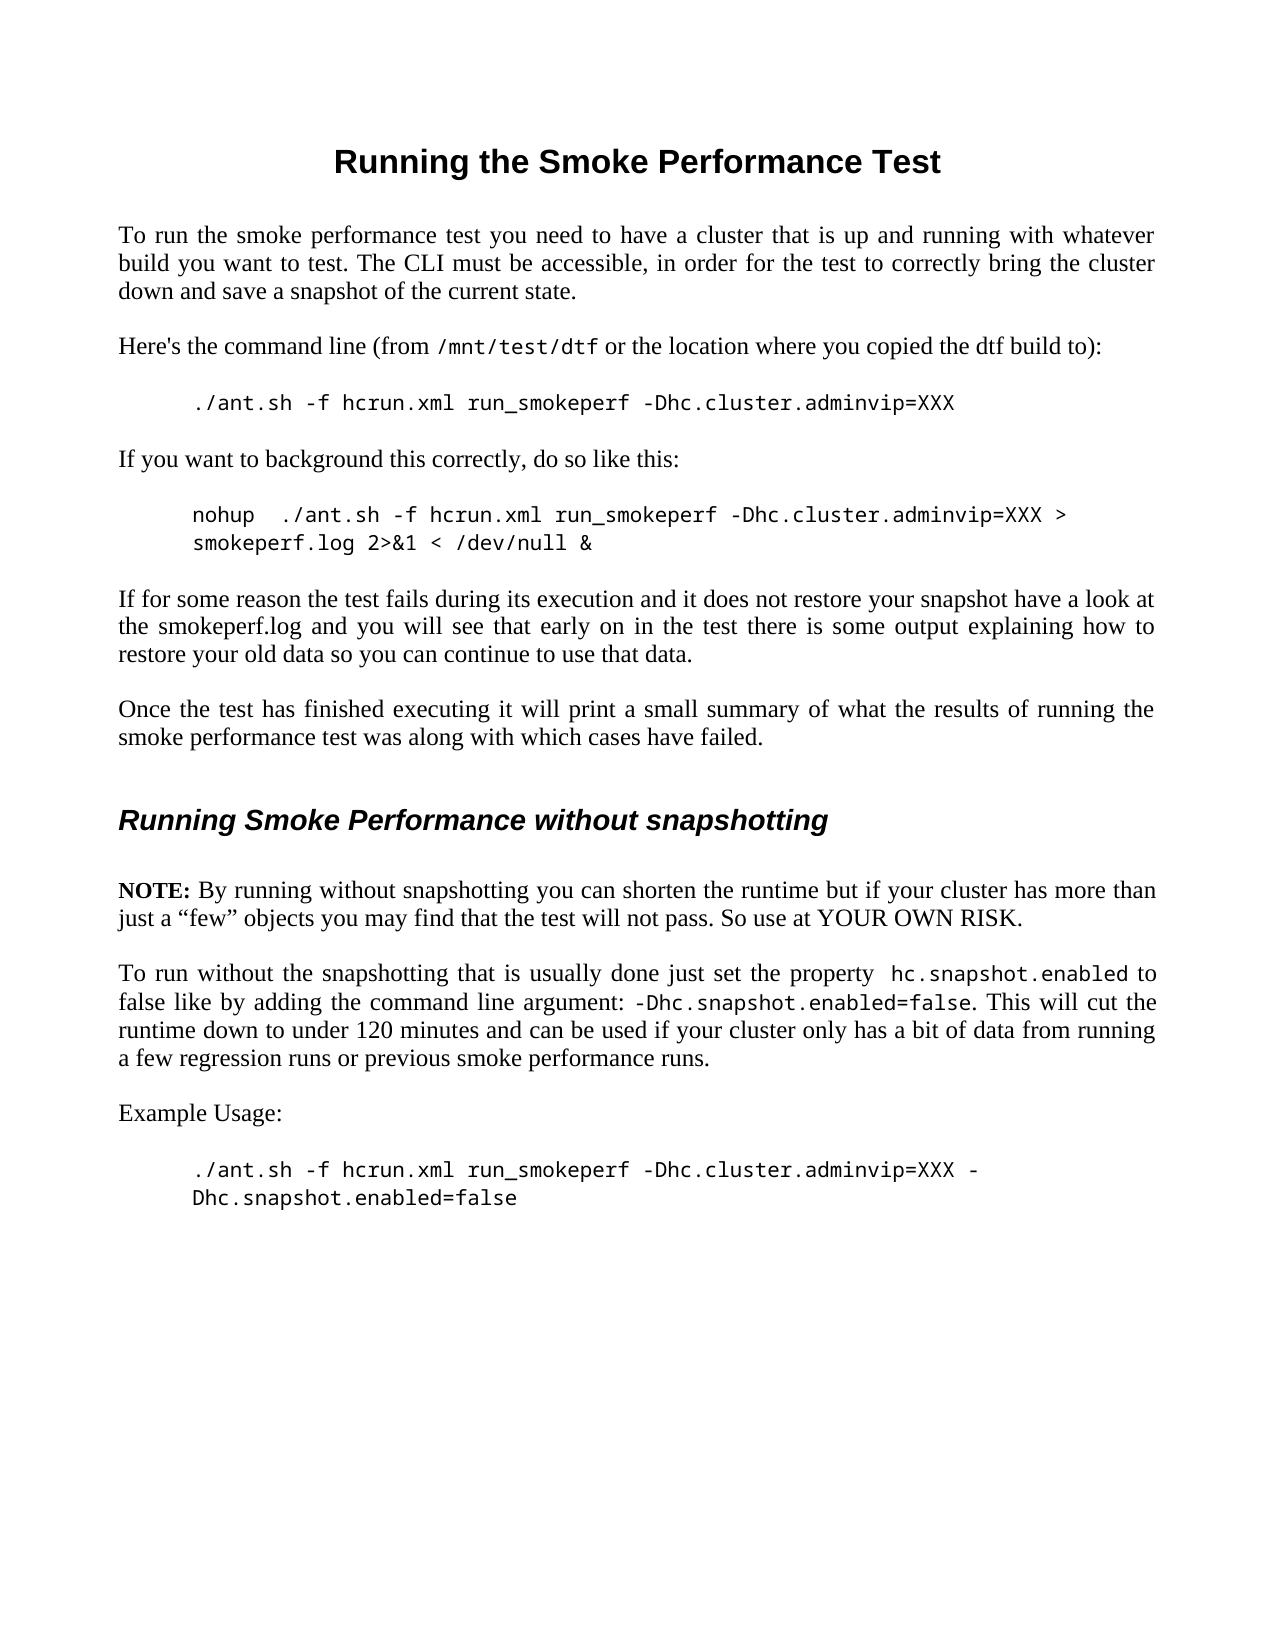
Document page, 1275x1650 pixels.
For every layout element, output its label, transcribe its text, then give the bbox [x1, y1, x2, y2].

text If for some reason the test fails during its execution and it does not restore your snapshot have a look at the smokeperf.log and you will see that early on in the test there is some output explaining how to restore your old data so you can continue to use that data. [118, 585, 1157, 668]
subtitle Running the Smoke Performance Test [118, 143, 1157, 181]
subtitle Running Smoke Performance without snapshotting [118, 804, 1157, 836]
text Here's the command line (from /mnt/test/dtf or the location where you copied the dtf build to): [118, 332, 1157, 361]
text ./ant.sh -f hcrun.xml run_smokeperf -Dhc.cluster.adminvip=XXX [192, 388, 1157, 417]
text Once the test has finished executing it will print a small summary of what the results of running the smoke performance test was along with which cases have failed. [118, 696, 1157, 751]
text ./ant.sh -f hcrun.xml run_smokeperf -Dhc.cluster.adminvip=XXX -Dhc.snapshot.enabled=false [192, 1155, 1157, 1212]
text Example Usage: [118, 1099, 1157, 1127]
text If you want to background this correctly, do so like this: [118, 445, 1157, 472]
text To run without the snapshotting that is usually done just set the property hc.snapshot.enabled to false like by adding the command line argument: -Dhc.snapshot.enabled=false. This will cut the runtime down to under 120 minutes and can be used if your cluster only has a bit of data from running a few regression runs or previous smoke performance runs. [118, 959, 1157, 1072]
text NOTE: By running without snapshotting you can shorten the runtime but if your cluster has more than just a “few” objects you may find that the test will not pass. So use at YOUR OWN RISK. [118, 876, 1157, 932]
text To run the smoke performance test you need to have a cluster that is up and running with whatever build you want to test. The CLI must be accessible, in order for the test to correctly bring the cluster down and save a snapshot of the current state. [118, 222, 1157, 305]
text nohup ./ant.sh -f hcrun.xml run_smokeperf -Dhc.cluster.adminvip=XXX > smokeperf.log 2>&1 < /dev/null & [192, 500, 1157, 557]
